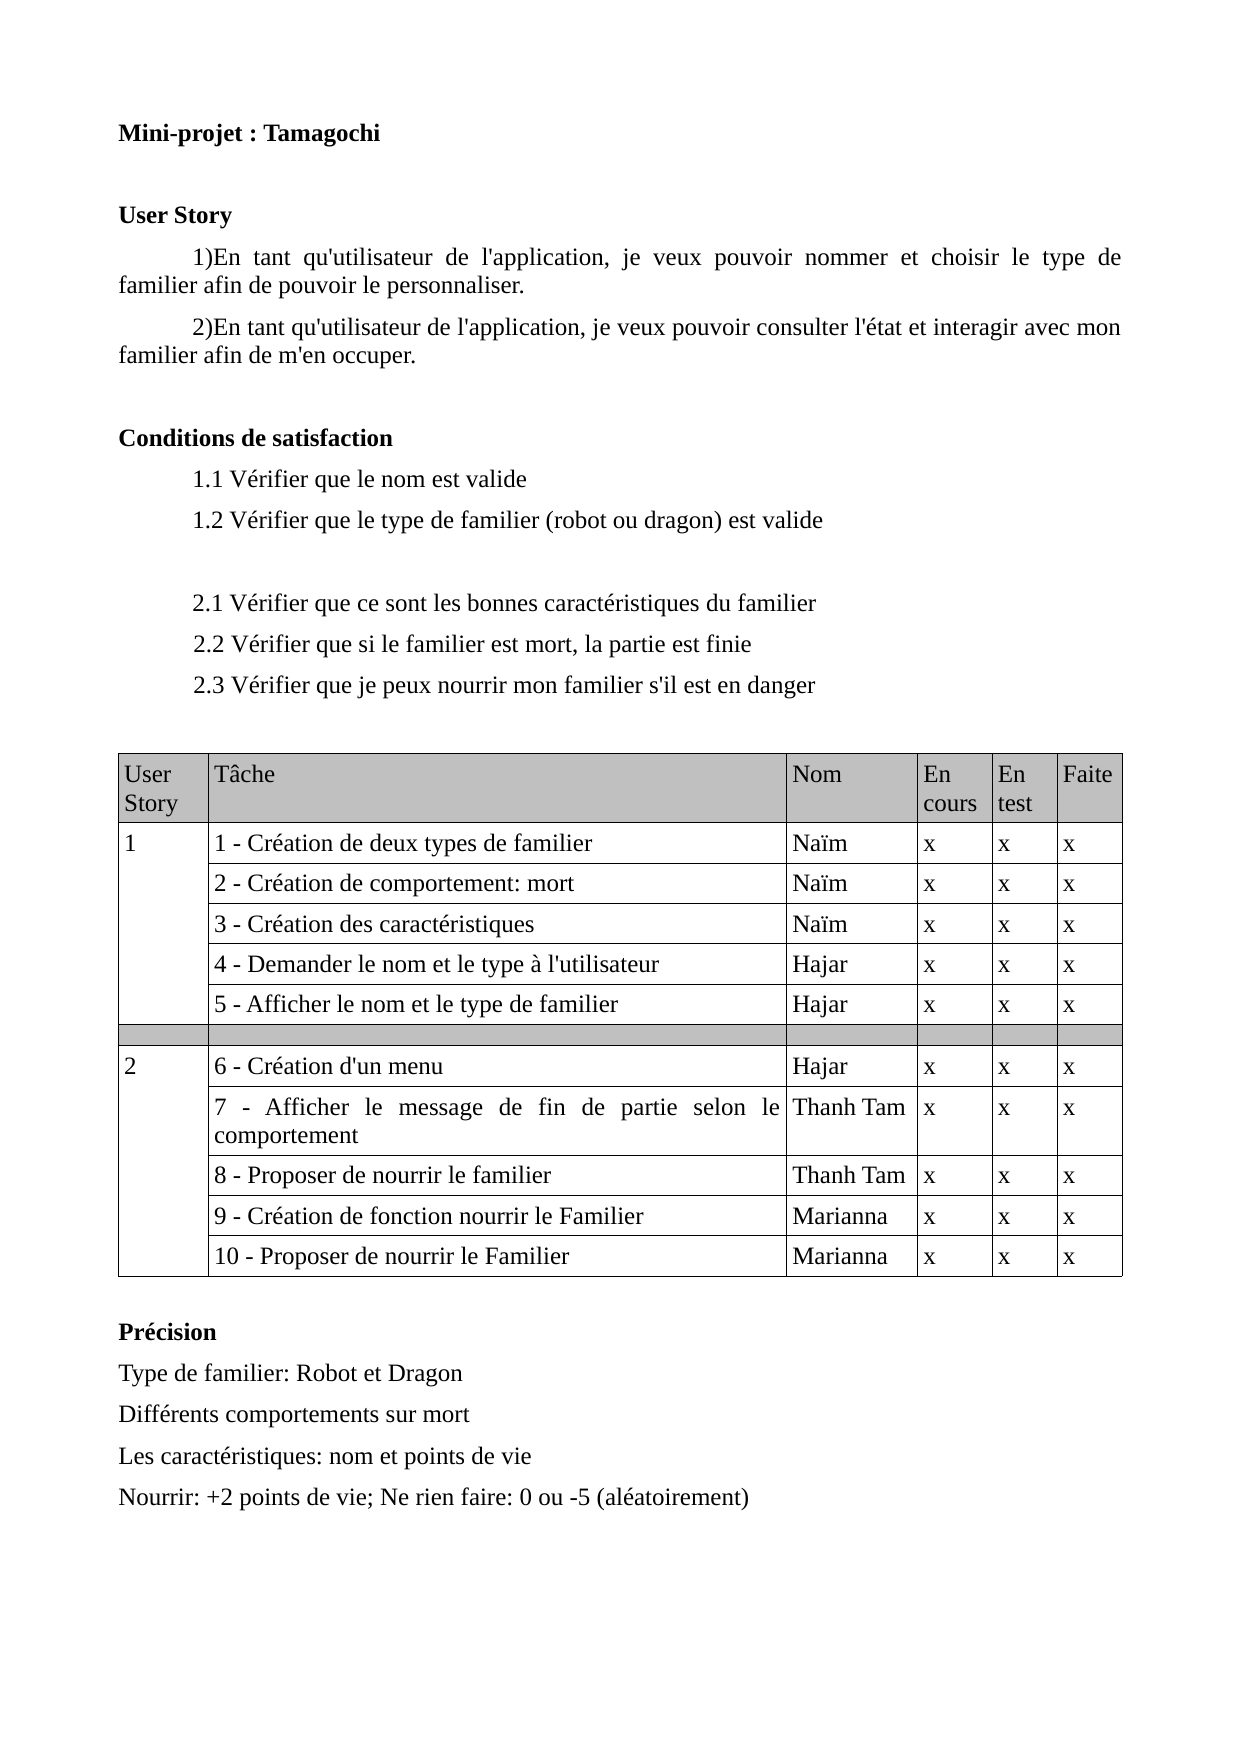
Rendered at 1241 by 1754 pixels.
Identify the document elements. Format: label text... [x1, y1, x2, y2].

text Nourrir: +2 points de vie; Ne rien faire: 0 ou -5 (aléatoirement) [118, 1482, 1122, 1511]
text 1.1 Vérifier que le nom est valide [118, 464, 1122, 493]
table_cell x [1058, 904, 1122, 943]
table_cell 9 - Création de fonction nourrir le Familier [209, 1196, 786, 1235]
table_cell x [993, 944, 1057, 983]
table_header Tâche [209, 754, 786, 822]
table_cell Thanh Tam [787, 1087, 917, 1155]
text Mini-projet : Tamagochi [118, 118, 1122, 147]
table_cell x [918, 823, 992, 862]
table_cell x [918, 1087, 992, 1155]
table_header Faite [1058, 754, 1122, 822]
table_cell x [1058, 864, 1122, 903]
table_header En cours [918, 754, 992, 822]
table_cell x [993, 985, 1057, 1024]
text Différents comportements sur mort [118, 1399, 1122, 1428]
table_cell Naïm [787, 864, 917, 903]
text 1.2 Vérifier que le type de familier (robot ou dragon) est valide [118, 506, 1122, 534]
table_cell x [918, 864, 992, 903]
table_cell x [1058, 823, 1122, 862]
table_cell 1 [119, 823, 208, 1024]
table_cell x [918, 904, 992, 943]
table_cell 10 - Proposer de nourrir le Familier [209, 1236, 786, 1276]
table_cell x [1058, 1156, 1122, 1195]
table_cell x [993, 1156, 1057, 1195]
text Conditions de satisfaction [118, 423, 1122, 452]
table_cell [787, 1025, 917, 1045]
list Vérifier que je peux nourrir mon familier s'il est en danger [193, 671, 1122, 699]
table_header User Story [119, 754, 208, 822]
text Les caractéristiques: nom et points de vie [118, 1441, 1122, 1469]
table_cell Naïm [787, 823, 917, 862]
table_cell [918, 1025, 992, 1045]
table_cell Hajar [787, 944, 917, 983]
text 2.1 Vérifier que ce sont les bonnes caractéristiques du familier [118, 588, 1122, 617]
table_cell 2 [119, 1046, 208, 1276]
table_cell x [918, 1196, 992, 1235]
table_cell 2 - Création de comportement: mort [209, 864, 786, 903]
text 1)En tant qu'utilisateur de l'application, je veux pouvoir nommer et choisir le type de familier afin de pouvoir le personnaliser. [118, 242, 1122, 299]
table_cell x [1058, 1087, 1122, 1155]
table_cell x [1058, 1196, 1122, 1235]
table_cell 7 - Afficher le message de fin de partie selon le comportement [209, 1087, 786, 1155]
text Type de familier: Robot et Dragon [118, 1358, 1122, 1387]
table_cell Hajar [787, 1046, 917, 1086]
table_cell x [918, 1236, 992, 1276]
table_cell x [993, 1046, 1057, 1086]
table_cell x [1058, 985, 1122, 1024]
table_cell 3 - Création des caractéristiques [209, 904, 786, 943]
table_header En test [993, 754, 1057, 822]
table_cell x [918, 944, 992, 983]
table_cell Marianna [787, 1236, 917, 1276]
text Précision [118, 1317, 1122, 1346]
list Vérifier que si le familier est mort, la partie est finie [193, 629, 1122, 658]
table_cell [119, 1025, 208, 1045]
table_cell 4 - Demander le nom et le type à l'utilisateur [209, 944, 786, 983]
table_cell x [993, 1236, 1057, 1276]
table_cell Thanh Tam [787, 1156, 917, 1195]
table_cell [993, 1025, 1057, 1045]
table_cell x [993, 1196, 1057, 1235]
table_cell x [918, 1156, 992, 1195]
table_cell [1058, 1025, 1122, 1045]
table_cell 6 - Création d'un menu [209, 1046, 786, 1086]
table_cell x [918, 985, 992, 1024]
table_cell 8 - Proposer de nourrir le familier [209, 1156, 786, 1195]
table_cell x [993, 823, 1057, 862]
table_cell [209, 1025, 786, 1045]
table_cell x [993, 864, 1057, 903]
table_cell x [993, 904, 1057, 943]
table_cell Hajar [787, 985, 917, 1024]
table_cell x [993, 1087, 1057, 1155]
table_cell Marianna [787, 1196, 917, 1235]
table_cell x [1058, 944, 1122, 983]
table_cell x [918, 1046, 992, 1086]
table_cell x [1058, 1046, 1122, 1086]
table_cell x [1058, 1236, 1122, 1276]
table_cell 5 - Afficher le nom et le type de familier [209, 985, 786, 1024]
text 2)En tant qu'utilisateur de l'application, je veux pouvoir consulter l'état et interagir avec mon familier afin de m'en occuper. [118, 312, 1122, 369]
table_cell 1 - Création de deux types de familier [209, 823, 786, 862]
text User Story [118, 201, 1122, 229]
table_cell Naïm [787, 904, 917, 943]
table_header Nom [787, 754, 917, 822]
